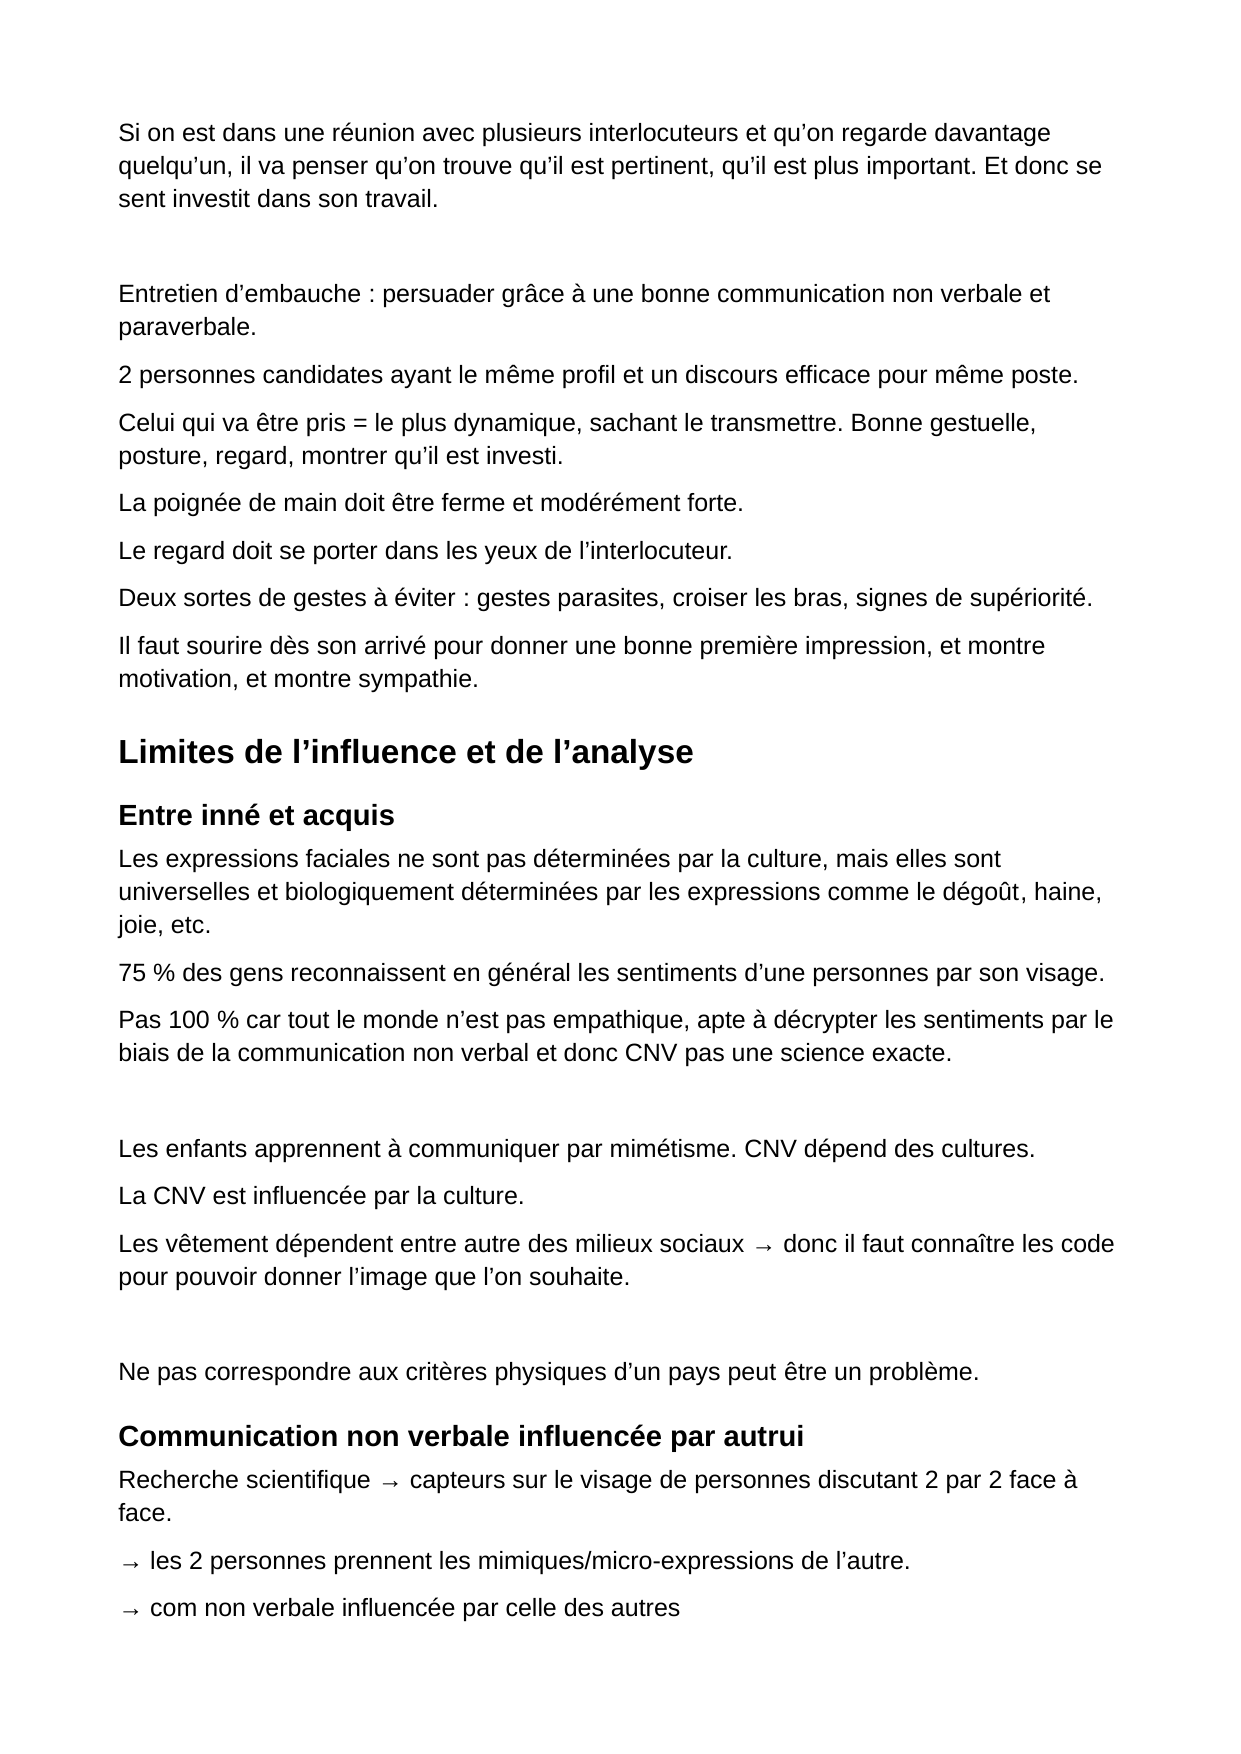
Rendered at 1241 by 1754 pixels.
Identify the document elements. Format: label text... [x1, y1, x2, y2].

text La CNV est influencée par la culture. [118, 1181, 1122, 1210]
text Il faut sourire dès son arrivé pour donner une bonne première impression, et montre motivation, et montre sympathie. [118, 631, 1122, 693]
text Pas 100 % car tout le monde n’est pas empathique, apte à décrypter les sentiments par le biais de la communication non verbal et donc CNV pas une science exacte. [118, 1005, 1122, 1067]
subtitle Limites de l’influence et de l’analyse [118, 732, 1122, 771]
text Les vêtement dépendent entre autre des milieux sociaux → donc il faut connaître les code pour pouvoir donner l’image que l’on souhaite. [118, 1229, 1122, 1291]
text Entretien d’embauche : persuader grâce à une bonne communication non verbale et paraverbale. [118, 279, 1122, 341]
text Les expressions faciales ne sont pas déterminées par la culture, mais elles sont universelles et biologiquement déterminées par les expressions comme le dégoût, haine, joie, etc. [118, 844, 1122, 939]
text Les enfants apprennent à communiquer par mimétisme. CNV dépend des cultures. [118, 1133, 1122, 1162]
subtitle Entre inné et acquis [118, 798, 1122, 832]
text 2 personnes candidates ayant le même profil et un discours efficace pour même poste. [118, 360, 1122, 389]
text 75 % des gens reconnaissent en général les sentiments d’une personnes par son visage. [118, 958, 1122, 986]
text Si on est dans une réunion avec plusieurs interlocuteurs et qu’on regarde davantage quelqu’un, il va penser qu’on trouve qu’il est pertinent, qu’il est plus important. Et donc se sent investit dans son travail. [118, 118, 1122, 213]
text Recherche scientifique → capteurs sur le visage de personnes discutant 2 par 2 face à face. [118, 1465, 1122, 1527]
text Celui qui va être pris = le plus dynamique, sachant le transmettre. Bonne gestuelle, posture, regard, montrer qu’il est investi. [118, 408, 1122, 469]
text Deux sortes de gestes à éviter : gestes parasites, croiser les bras, signes de supériorité. [118, 583, 1122, 612]
text Ne pas correspondre aux critères physiques d’un pays peut être un problème. [118, 1357, 1122, 1386]
text Le regard doit se porter dans les yeux de l’interlocuteur. [118, 536, 1122, 564]
subtitle Communication non verbale influencée par autrui [118, 1419, 1122, 1453]
text → les 2 personnes prennent les mimiques/micro-expressions de l’autre. [118, 1546, 1122, 1574]
text La poignée de main doit être ferme et modérément forte. [118, 488, 1122, 517]
text → com non verbale influencée par celle des autres [118, 1593, 1122, 1622]
